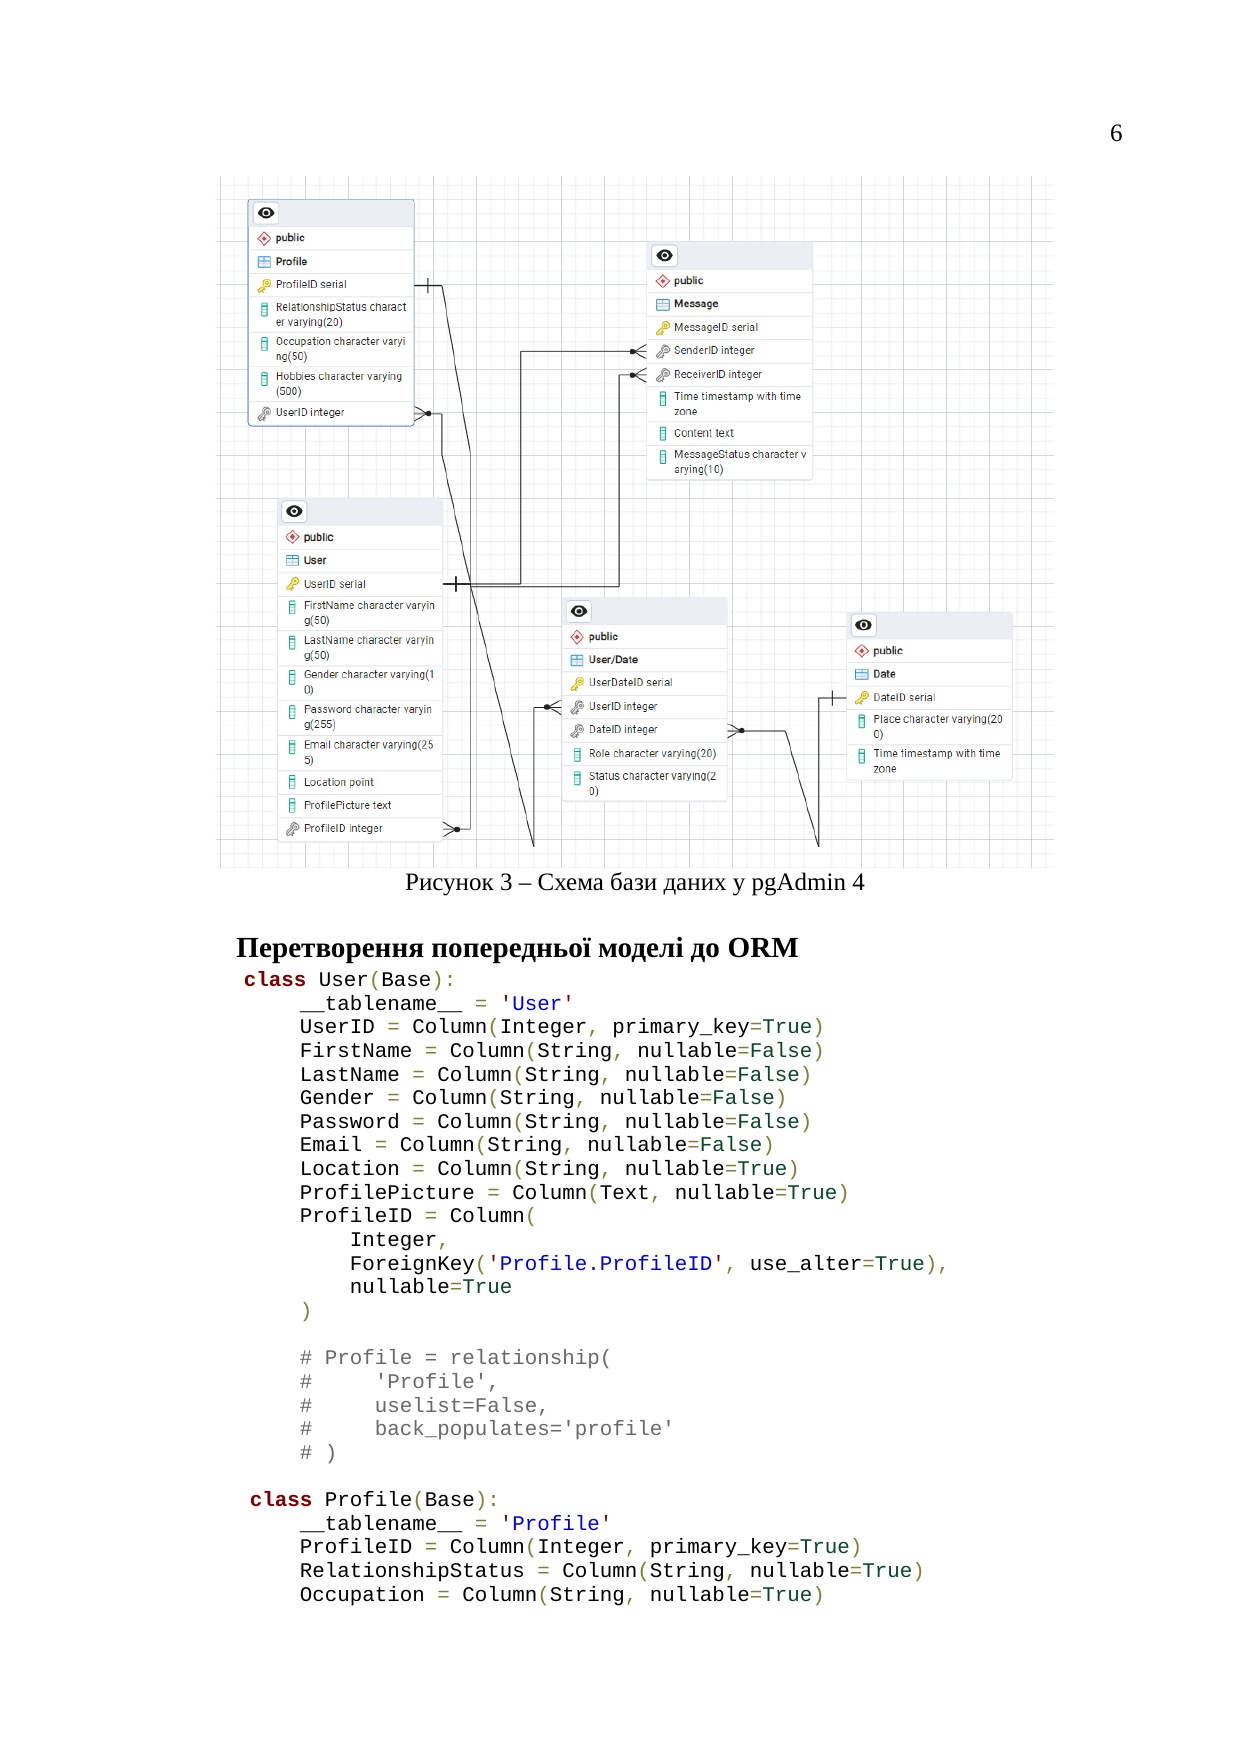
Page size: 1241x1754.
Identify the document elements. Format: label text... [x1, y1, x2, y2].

picture [215, 176, 1054, 868]
table_header class User(Base): __tablename__ = 'User' UserID = Column(Integer, primary_key=True) FirstName = Column(String, nullable=False) LastName = Column(String, nullable=False) Gender = Column(String, nullable=False) Password = Column(String, nullable=False) Email = Column(String, nullable=False) Location = Column(String, nullable=True) ProfilePicture = Column(Text, nullable=True) ProfileID = Column( Integer, ForeignKey('Profile.ProfileID', use_alter=True), nullable=True ) # Profile = relationship( # 'Profile', # uselist=False, # back_populates='profile' # ) class Profile(Base): __tablename__ = 'Profile' ProfileID = Column(Integer, primary_key=True) RelationshipStatus = Column(String, nullable=True) Occupation = Column(String, nullable=True) [244, 963, 1121, 1613]
text Перетворення попередньої моделі до ORM [148, 930, 1122, 963]
text Рисунок 3 ‒ Схема бази даних у pgAdmin 4 [148, 867, 1122, 896]
